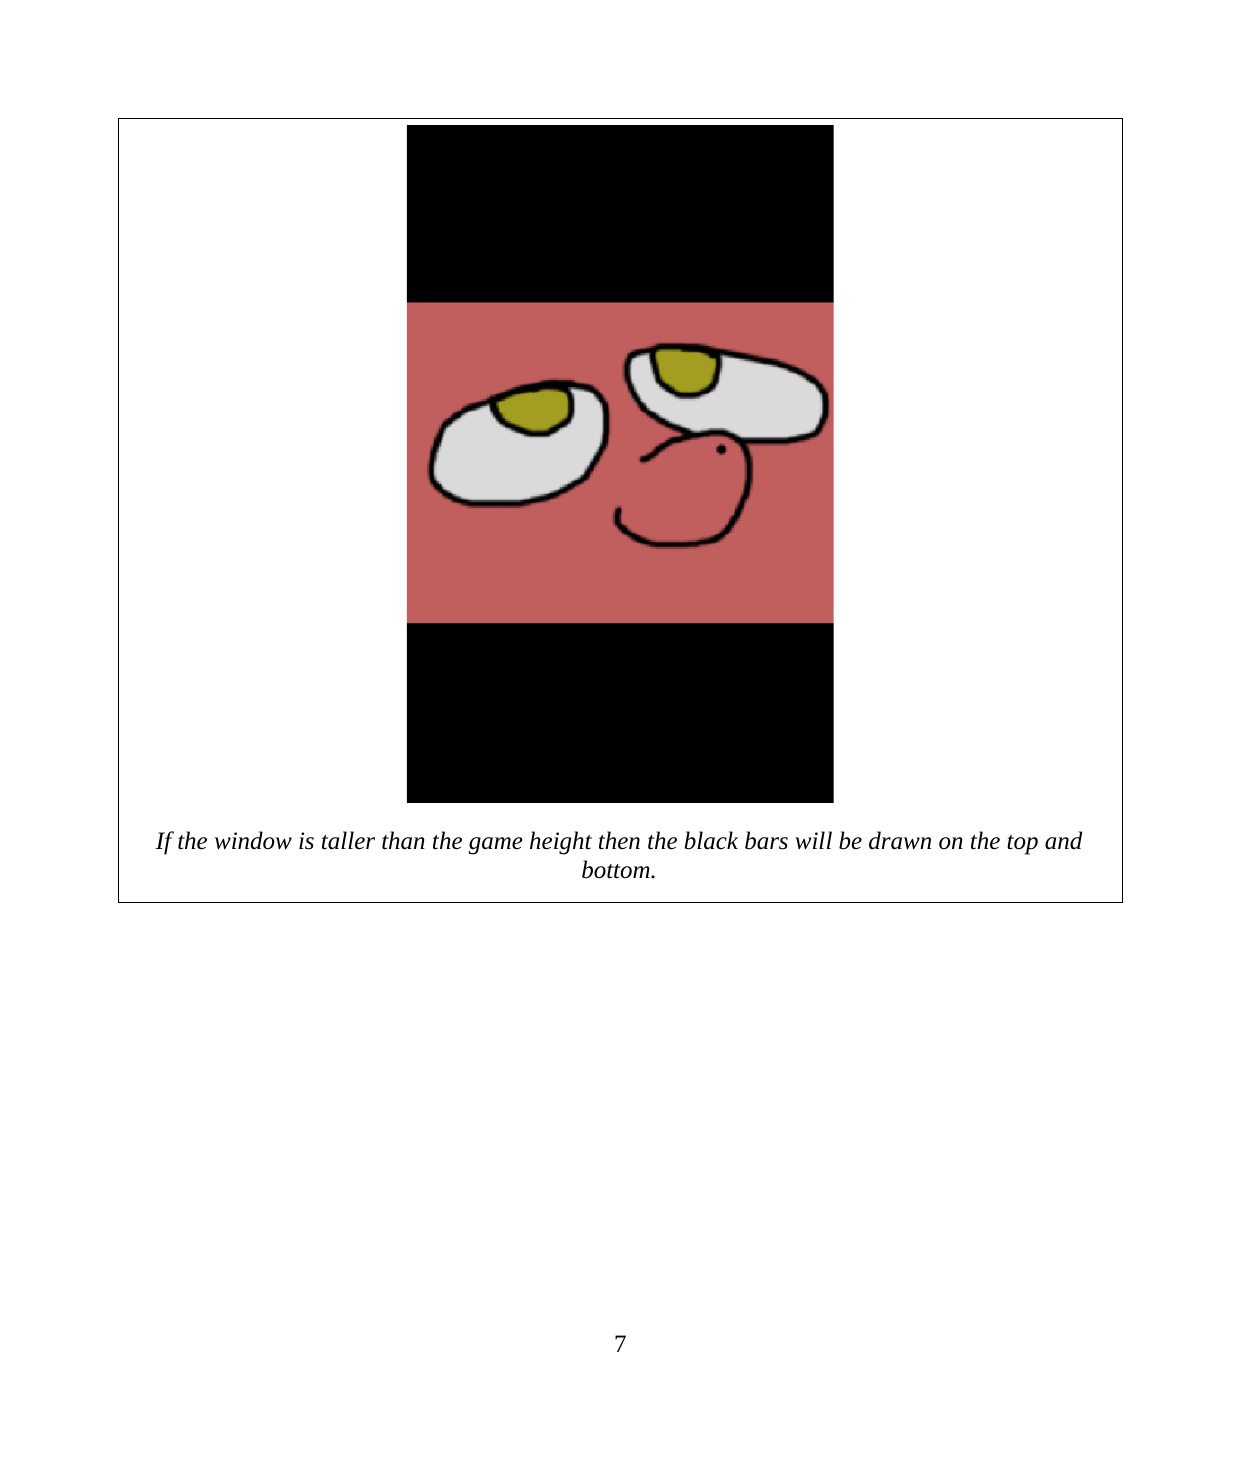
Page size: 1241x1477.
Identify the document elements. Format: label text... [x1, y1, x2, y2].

table_cell If the window is taller than the game height then the black bars will be drawn on the top and bottom. [119, 808, 1122, 902]
picture [406, 125, 834, 803]
table_cell [119, 119, 1122, 808]
